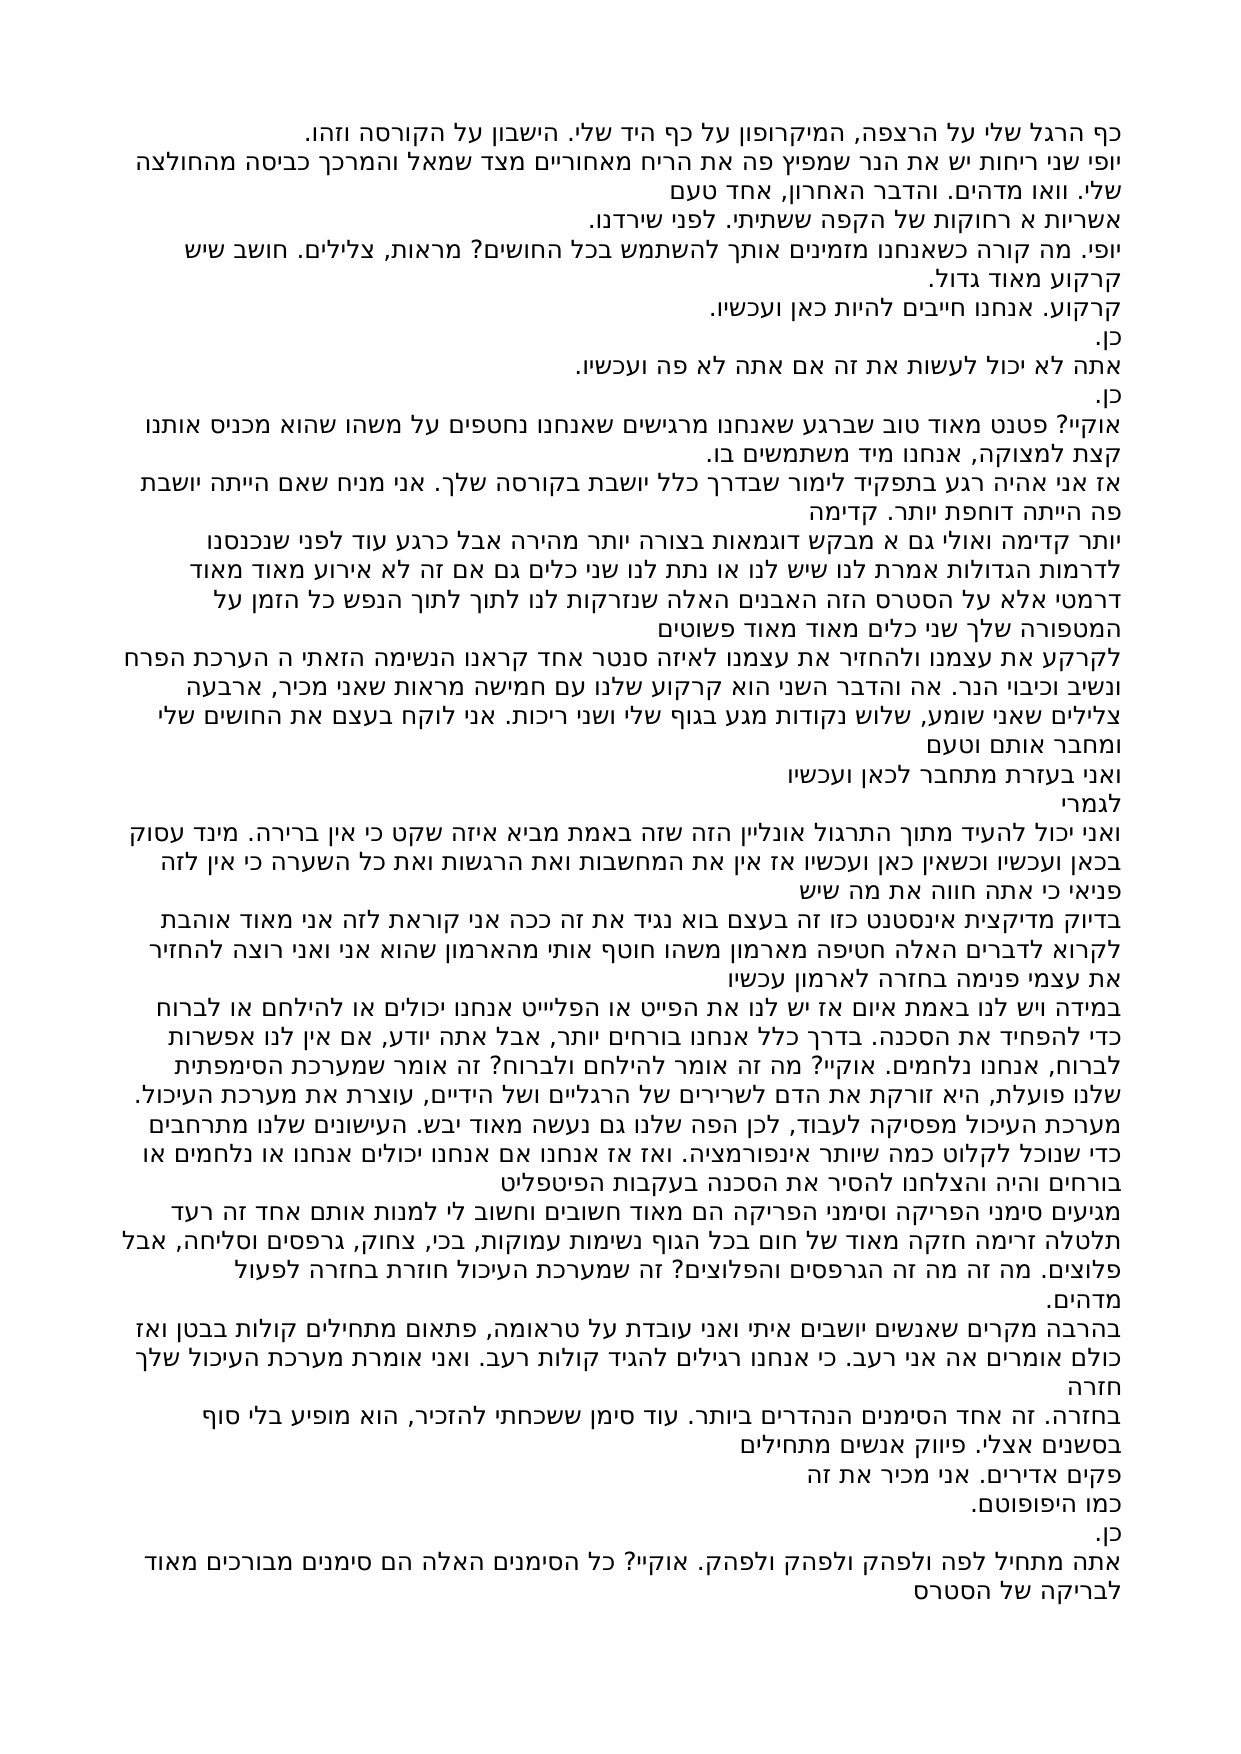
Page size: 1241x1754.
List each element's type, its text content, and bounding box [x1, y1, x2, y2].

text לגמרי [118, 789, 1122, 818]
text מדהים. [118, 1285, 1122, 1314]
text כן. [118, 322, 1122, 351]
text לקרקע את עצמנו ולהחזיר את עצמנו לאיזה סנטר אחד קראנו הנשימה הזאתי ה הערכת הפרח ונשיב וכיבוי הנר. אה והדבר השני הוא קרקוע שלנו עם חמישה מראות שאני מכיר, ארבעה צלילים שאני שומע, שלוש נקודות מגע בגוף שלי ושני ריכות. אני לוקח בעצם את החושים שלי ומחבר אותם וטעם [118, 643, 1122, 760]
text כן. [118, 381, 1122, 410]
text יופי שני ריחות יש את הנר שמפיץ פה את הריח מאחוריים מצד שמאל והמרכך כביסה מהחולצה שלי. וואו מדהים. והדבר האחרון, אחד טעם [118, 147, 1122, 206]
text בהרבה מקרים שאנשים יושבים איתי ואני עובדת על טראומה, פתאום מתחילים קולות בבטן ואז כולם אומרים אה אני רעב. כי אנחנו רגילים להגיד קולות רעב. ואני אומרת מערכת העיכול שלך חזרה [118, 1314, 1122, 1401]
text אתה מתחיל לפה ולפהק ולפהק ולפהק. אוקיי? כל הסימנים האלה הם סימנים מבורכים מאוד [118, 1547, 1122, 1576]
text אתה לא יכול לעשות את זה אם אתה לא פה ועכשיו. [118, 351, 1122, 381]
text יופי. מה קורה כשאנחנו מזמינים אותך להשתמש בכל החושים? מראות, צלילים. חושב שיש קרקוע מאוד גדול. [118, 235, 1122, 293]
text כמו היפופוטם. [118, 1489, 1122, 1518]
text לבריקה של הסטרס [118, 1576, 1122, 1606]
text קרקוע. אנחנו חייבים להיות כאן ועכשיו. [118, 293, 1122, 322]
text אשריות א רחוקות של הקפה ששתיתי. לפני שירדנו. [118, 206, 1122, 235]
text במידה ויש לנו באמת איום אז יש לנו את הפייט או הפליייט אנחנו יכולים או להילחם או לברוח כדי להפחיד את הסכנה. בדרך כלל אנחנו בורחים יותר, אבל אתה יודע, אם אין לנו אפשרות לברוח, אנחנו נלחמים. אוקיי? מה זה אומר להילחם ולברוח? זה אומר שמערכת הסימפתית שלנו פועלת, היא זורקת את הדם לשרירים של הרגליים ושל הידיים, עוצרת את מערכת העיכול. מערכת העיכול מפסיקה לעבוד, לכן הפה שלנו גם נעשה מאוד יבש. העישונים שלנו מתרחבים כדי שנוכל לקלוט כמה שיותר אינפורמציה. ואז אז אנחנו אם אנחנו יכולים אנחנו או נלחמים או בורחים והיה והצלחנו להסיר את הסכנה בעקבות הפיטפליט [118, 993, 1122, 1197]
text אז אני אהיה רגע בתפקיד לימור שבדרך כלל יושבת בקורסה שלך. אני מניח שאם הייתה יושבת פה הייתה דוחפת יותר. קדימה [118, 468, 1122, 526]
text בחזרה. זה אחד הסימנים הנהדרים ביותר. עוד סימן ששכחתי להזכיר, הוא מופיע בלי סוף בסשנים אצלי. פיווק אנשים מתחילים [118, 1401, 1122, 1460]
text אוקיי? פטנט מאוד טוב שברגע שאנחנו מרגישים שאנחנו נחטפים על משהו שהוא מכניס אותנו קצת למצוקה, אנחנו מיד משתמשים בו. [118, 410, 1122, 468]
text יותר קדימה ואולי גם א מבקש דוגמאות בצורה יותר מהירה אבל כרגע עוד לפני שנכנסנו לדרמות הגדולות אמרת לנו שיש לנו או נתת לנו שני כלים גם אם זה לא אירוע מאוד מאוד דרמטי אלא על הסטרס הזה האבנים האלה שנזרקות לנו לתוך לתוך הנפש כל הזמן על המטפורה שלך שני כלים מאוד מאוד פשוטים [118, 526, 1122, 643]
text ואני בעזרת מתחבר לכאן ועכשיו [118, 760, 1122, 789]
text כן. [118, 1518, 1122, 1547]
text ואני יכול להעיד מתוך התרגול אונליין הזה שזה באמת מביא איזה שקט כי אין ברירה. מינד עסוק בכאן ועכשיו וכשאין כאן ועכשיו אז אין את המחשבות ואת הרגשות ואת כל השערה כי אין לזה פניאי כי אתה חווה את מה שיש [118, 818, 1122, 906]
text בדיוק מדיקצית אינסטנט כזו זה בעצם בוא נגיד את זה ככה אני קוראת לזה אני מאוד אוהבת לקרוא לדברים האלה חטיפה מארמון משהו חוטף אותי מהארמון שהוא אני ואני רוצה להחזיר את עצמי פנימה בחזרה לארמון עכשיו [118, 906, 1122, 993]
text פקים אדירים. אני מכיר את זה [118, 1460, 1122, 1489]
text כף הרגל שלי על הרצפה, המיקרופון על כף היד שלי. הישבון על הקורסה וזהו. [118, 118, 1122, 147]
text מגיעים סימני הפריקה וסימני הפריקה הם מאוד חשובים וחשוב לי למנות אותם אחד זה רעד תלטלה זרימה חזקה מאוד של חום בכל הגוף נשימות עמוקות, בכי, צחוק, גרפסים וסליחה, אבל פלוצים. מה זה מה זה הגרפסים והפלוצים? זה שמערכת העיכול חוזרת בחזרה לפעול [118, 1197, 1122, 1285]
